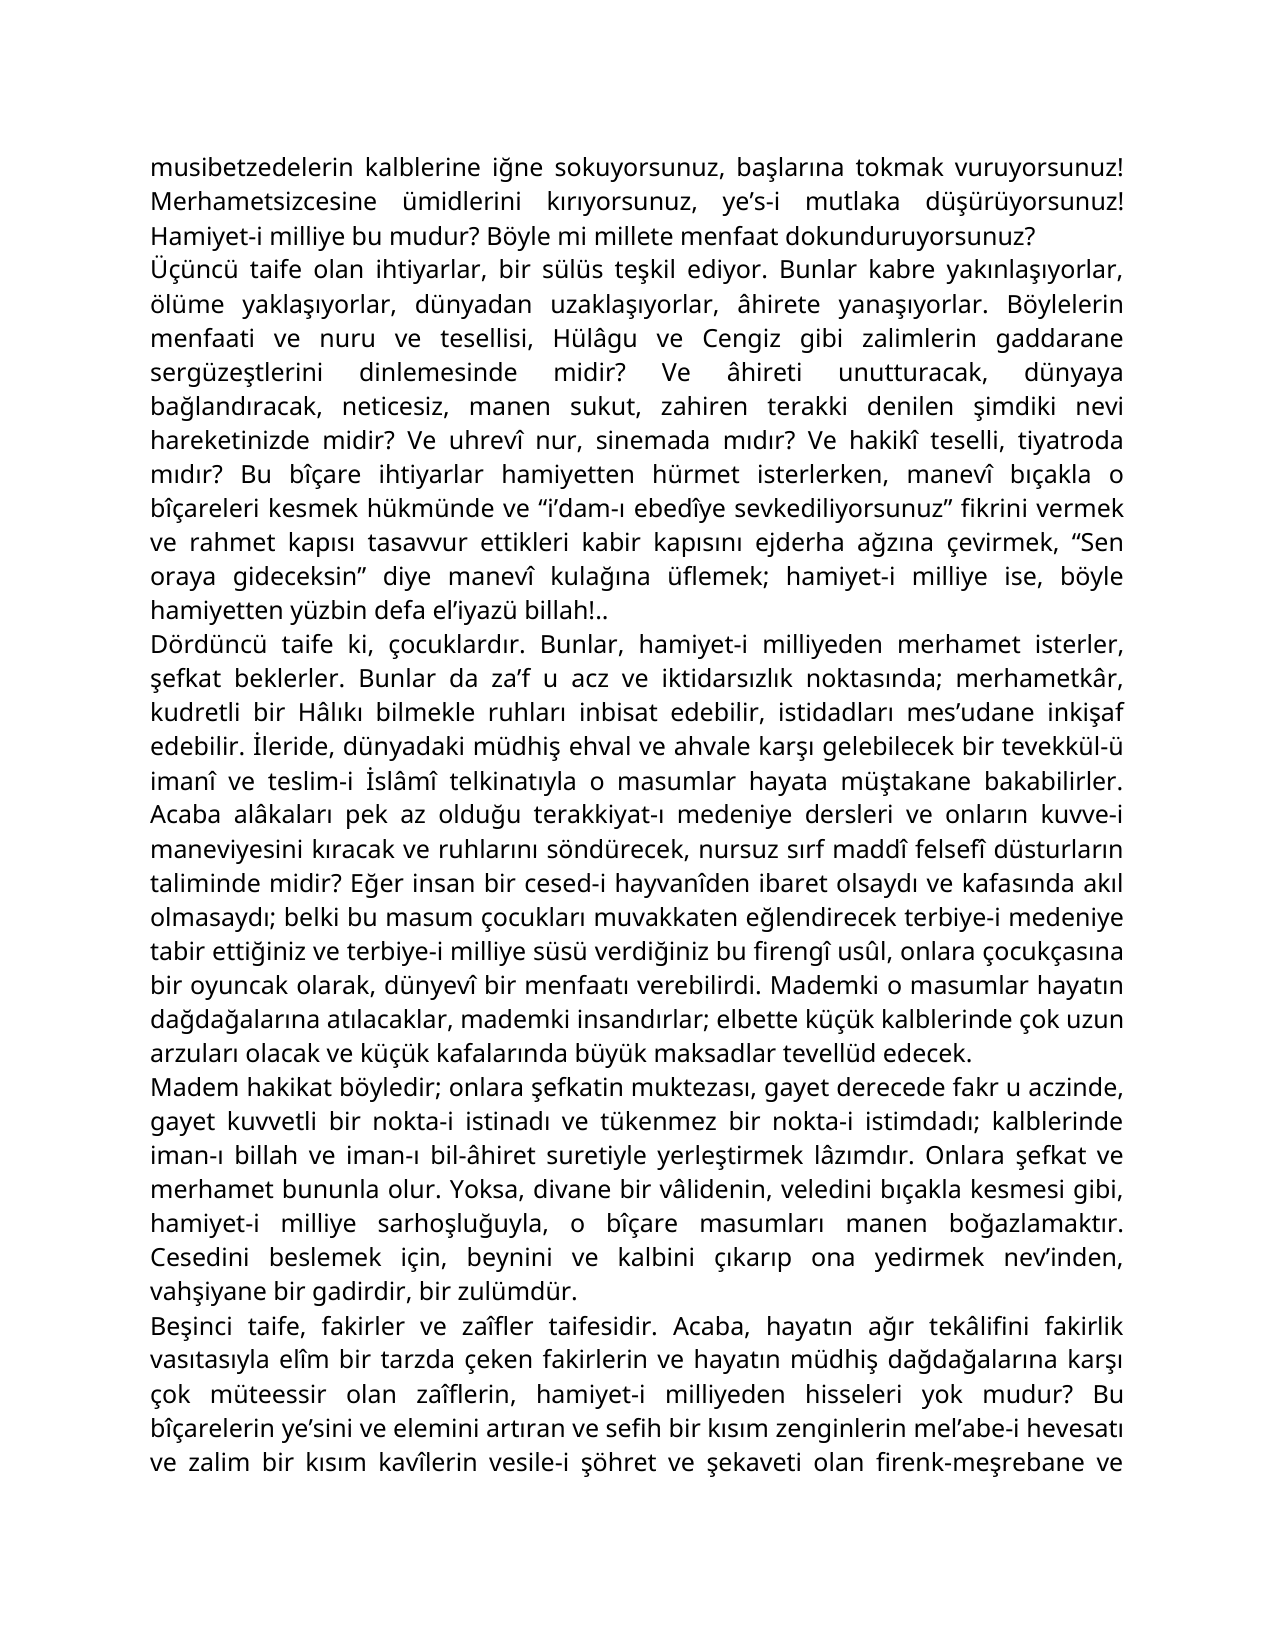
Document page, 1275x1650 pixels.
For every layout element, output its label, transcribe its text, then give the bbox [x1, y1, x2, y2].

text Madem hakikat böyledir; onlara şefkatin muktezası, gayet derecede fakr u aczinde, gayet kuvvetli bir nokta-i istinadı ve tükenmez bir nokta-i istimdadı; kalblerinde iman-ı billah ve iman-ı bil-âhiret suretiyle yerleştirmek lâzımdır. Onlara şefkat ve merhamet bununla olur. Yoksa, divane bir vâlidenin, veledini bıçakla kesmesi gibi, hamiyet-i milliye sarhoşluğuyla, o bîçare masumları manen boğazlamaktır. Cesedini beslemek için, beynini ve kalbini çıkarıp ona yedirmek nev’inden, vahşiyane bir gadirdir, bir zulümdür. [150, 1070, 1125, 1308]
text Dördüncü taife ki, çocuklardır. Bunlar, hamiyet-i milliyeden merhamet isterler, şefkat beklerler. Bunlar da za’f u acz ve iktidarsızlık noktasında; merhametkâr, kudretli bir Hâlıkı bilmekle ruhları inbisat edebilir, istidadları mes’udane inkişaf edebilir. İleride, dünyadaki müdhiş ehval ve ahvale karşı gelebilecek bir tevekkül-ü imanî ve teslim-i İslâmî telkinatıyla o masumlar hayata müştakane bakabilirler. Acaba alâkaları pek az olduğu terakkiyat-ı medeniye dersleri ve onların kuvve-i maneviyesini kıracak ve ruhlarını söndürecek, nursuz sırf maddî felsefî düsturların taliminde midir? Eğer insan bir cesed-i hayvanîden ibaret olsaydı ve kafasında akıl olmasaydı; belki bu masum çocukları muvakkaten eğlendirecek terbiye-i medeniye tabir ettiğiniz ve terbiye-i milliye süsü verdiğiniz bu firengî usûl, onlara çocukçasına bir oyuncak olarak, dünyevî bir menfaatı verebilirdi. Mademki o masumlar hayatın dağdağalarına atılacaklar, mademki insandırlar; elbette küçük kalblerinde çok uzun arzuları olacak ve küçük kafalarında büyük maksadlar tevellüd edecek. [150, 627, 1125, 1070]
text musibetzedelerin kalblerine iğne sokuyorsunuz, başlarına tokmak vuruyorsunuz! Merhametsizcesine ümidlerini kırıyorsunuz, ye’s-i mutlaka düşürüyorsunuz! Hamiyet-i milliye bu mudur? Böyle mi millete menfaat dokunduruyorsunuz? [150, 150, 1125, 252]
text Üçüncü taife olan ihtiyarlar, bir sülüs teşkil ediyor. Bunlar kabre yakınlaşıyorlar, ölüme yaklaşıyorlar, dünyadan uzaklaşıyorlar, âhirete yanaşıyorlar. Böylelerin menfaati ve nuru ve tesellisi, Hülâgu ve Cengiz gibi zalimlerin gaddarane sergüzeştlerini dinlemesinde midir? Ve âhireti unutturacak, dünyaya bağlandıracak, neticesiz, manen sukut, zahiren terakki denilen şimdiki nevi hareketinizde midir? Ve uhrevî nur, sinemada mıdır? Ve hakikî teselli, tiyatroda mıdır? Bu bîçare ihtiyarlar hamiyetten hürmet isterlerken, manevî bıçakla o bîçareleri kesmek hükmünde ve “i’dam-ı ebedîye sevkediliyorsunuz” fikrini vermek ve rahmet kapısı tasavvur ettikleri kabir kapısını ejderha ağzına çevirmek, “Sen oraya gideceksin” diye manevî kulağına üflemek; hamiyet-i milliye ise, böyle hamiyetten yüzbin defa el’iyazü billah!.. [150, 252, 1125, 627]
text Beşinci taife, fakirler ve zaîfler taifesidir. Acaba, hayatın ağır tekâlifini fakirlik vasıtasıyla elîm bir tarzda çeken fakirlerin ve hayatın müdhiş dağdağalarına karşı çok müteessir olan zaîflerin, hamiyet-i milliyeden hisseleri yok mudur? Bu bîçarelerin ye’sini ve elemini artıran ve sefih bir kısım zenginlerin mel’abe-i hevesatı ve zalim bir kısım kavîlerin vesile-i şöhret ve şekaveti olan firenk-meşrebane ve [150, 1308, 1125, 1478]
